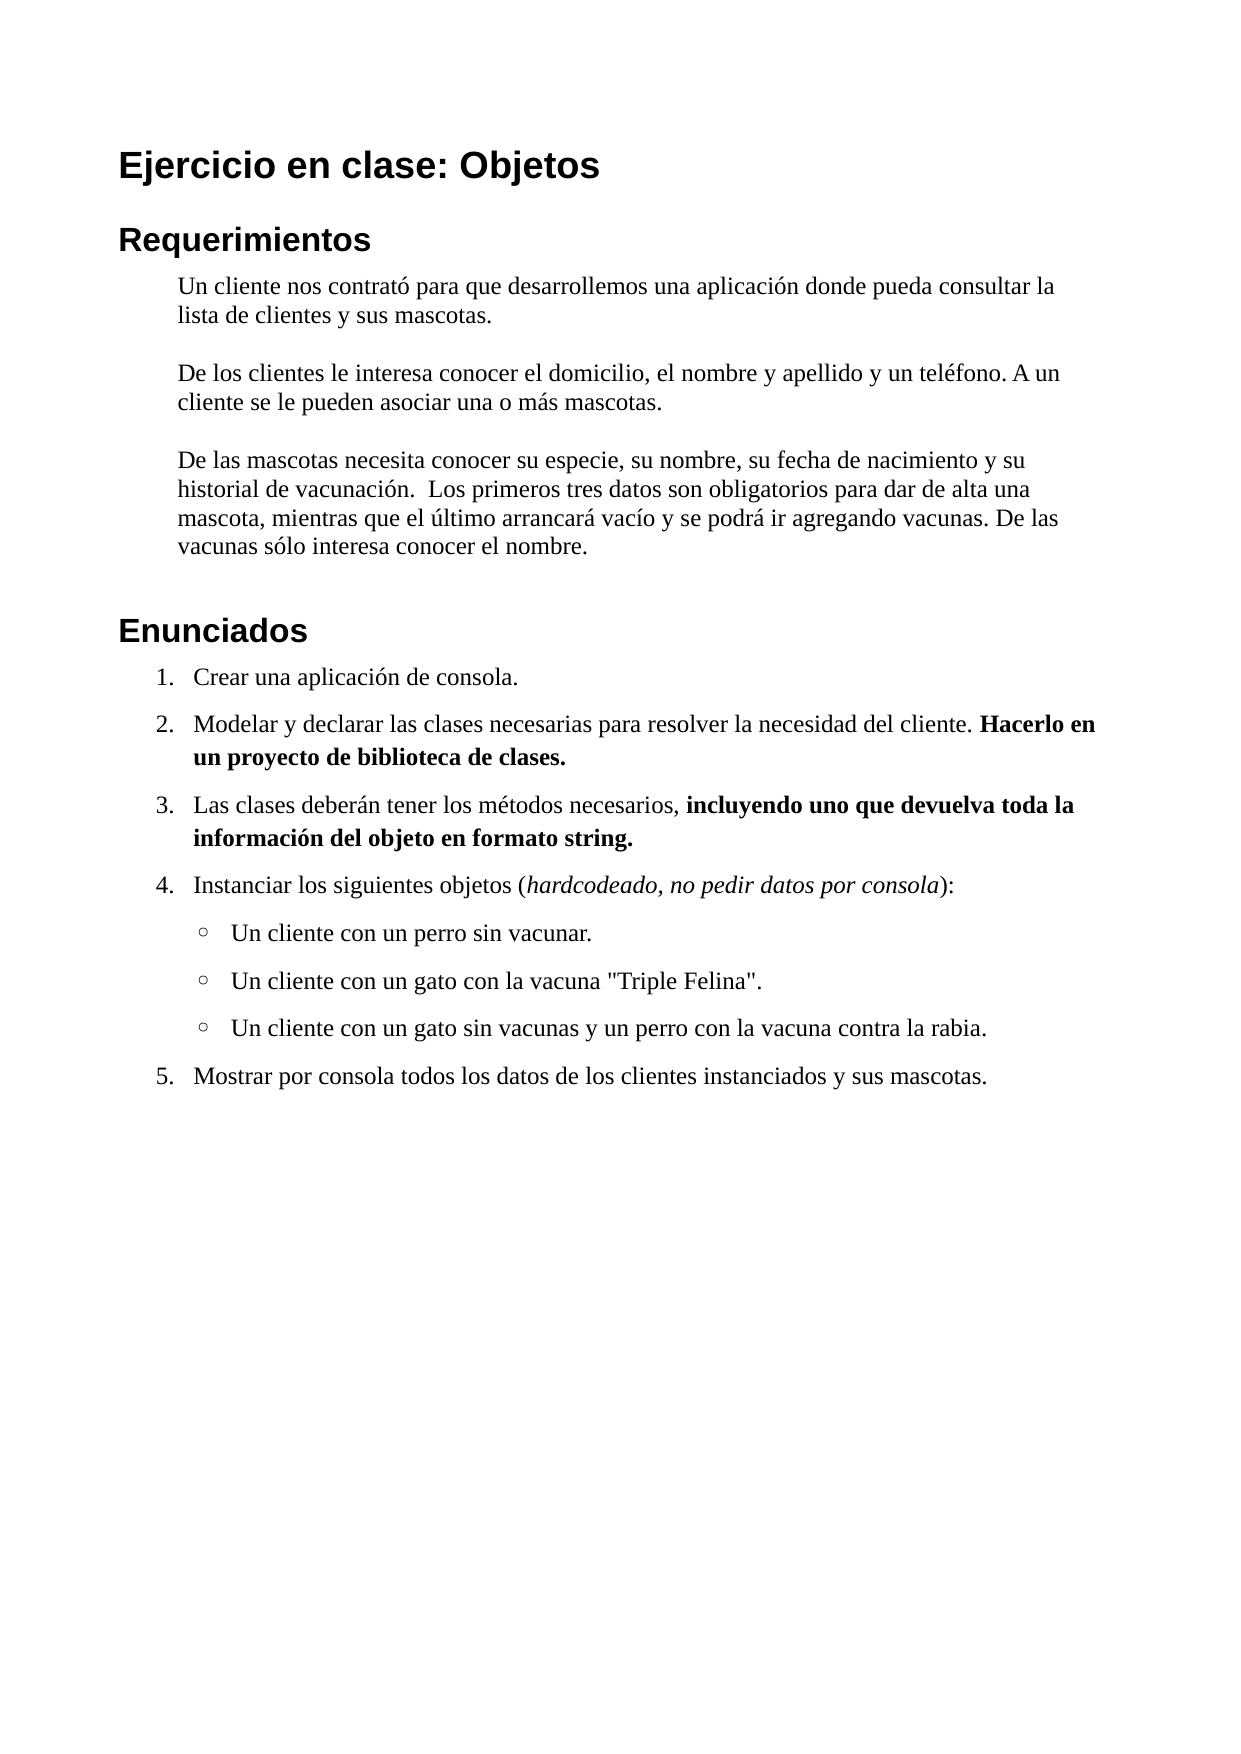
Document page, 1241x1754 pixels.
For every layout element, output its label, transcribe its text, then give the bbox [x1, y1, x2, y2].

list Mostrar por consola todos los datos de los clientes instanciados y sus mascotas. [156, 1061, 1122, 1090]
subtitle Requerimientos [118, 220, 1122, 259]
text Un cliente nos contrató para que desarrollemos una aplicación donde pueda consultar la lista de clientes y sus mascotas. [177, 271, 1063, 329]
text De los clientes le interesa conocer el domicilio, el nombre y apellido y un teléfono. A un cliente se le pueden asociar una o más mascotas. [177, 358, 1063, 416]
subtitle Ejercicio en clase: Objetos [118, 143, 1122, 187]
text De las mascotas necesita conocer su especie, su nombre, su fecha de nacimiento y su historial de vacunación. Los primeros tres datos son obligatorios para dar de alta una mascota, mientras que el último arrancará vacío y se podrá ir agregando vacunas. De las vacunas sólo interesa conocer el nombre. [177, 445, 1063, 560]
list Un cliente con un gato sin vacunas y un perro con la vacuna contra la rabia. [193, 1013, 1122, 1042]
list Crear una aplicación de consola. [156, 662, 1122, 690]
subtitle Enunciados [118, 611, 1122, 649]
list Un cliente con un gato con la vacuna "Triple Felina". [193, 966, 1122, 994]
list Un cliente con un perro sin vacunar. [193, 918, 1122, 947]
list Las clases deberán tener los métodos necesarios, incluyendo uno que devuelva toda la información del objeto en formato string. [156, 790, 1122, 852]
list Instanciar los siguientes objetos (hardcodeado, no pedir datos por consola): [156, 871, 1122, 899]
list Modelar y declarar las clases necesarias para resolver la necesidad del cliente. Hacerlo en un proyecto de biblioteca de clases. [156, 709, 1122, 771]
